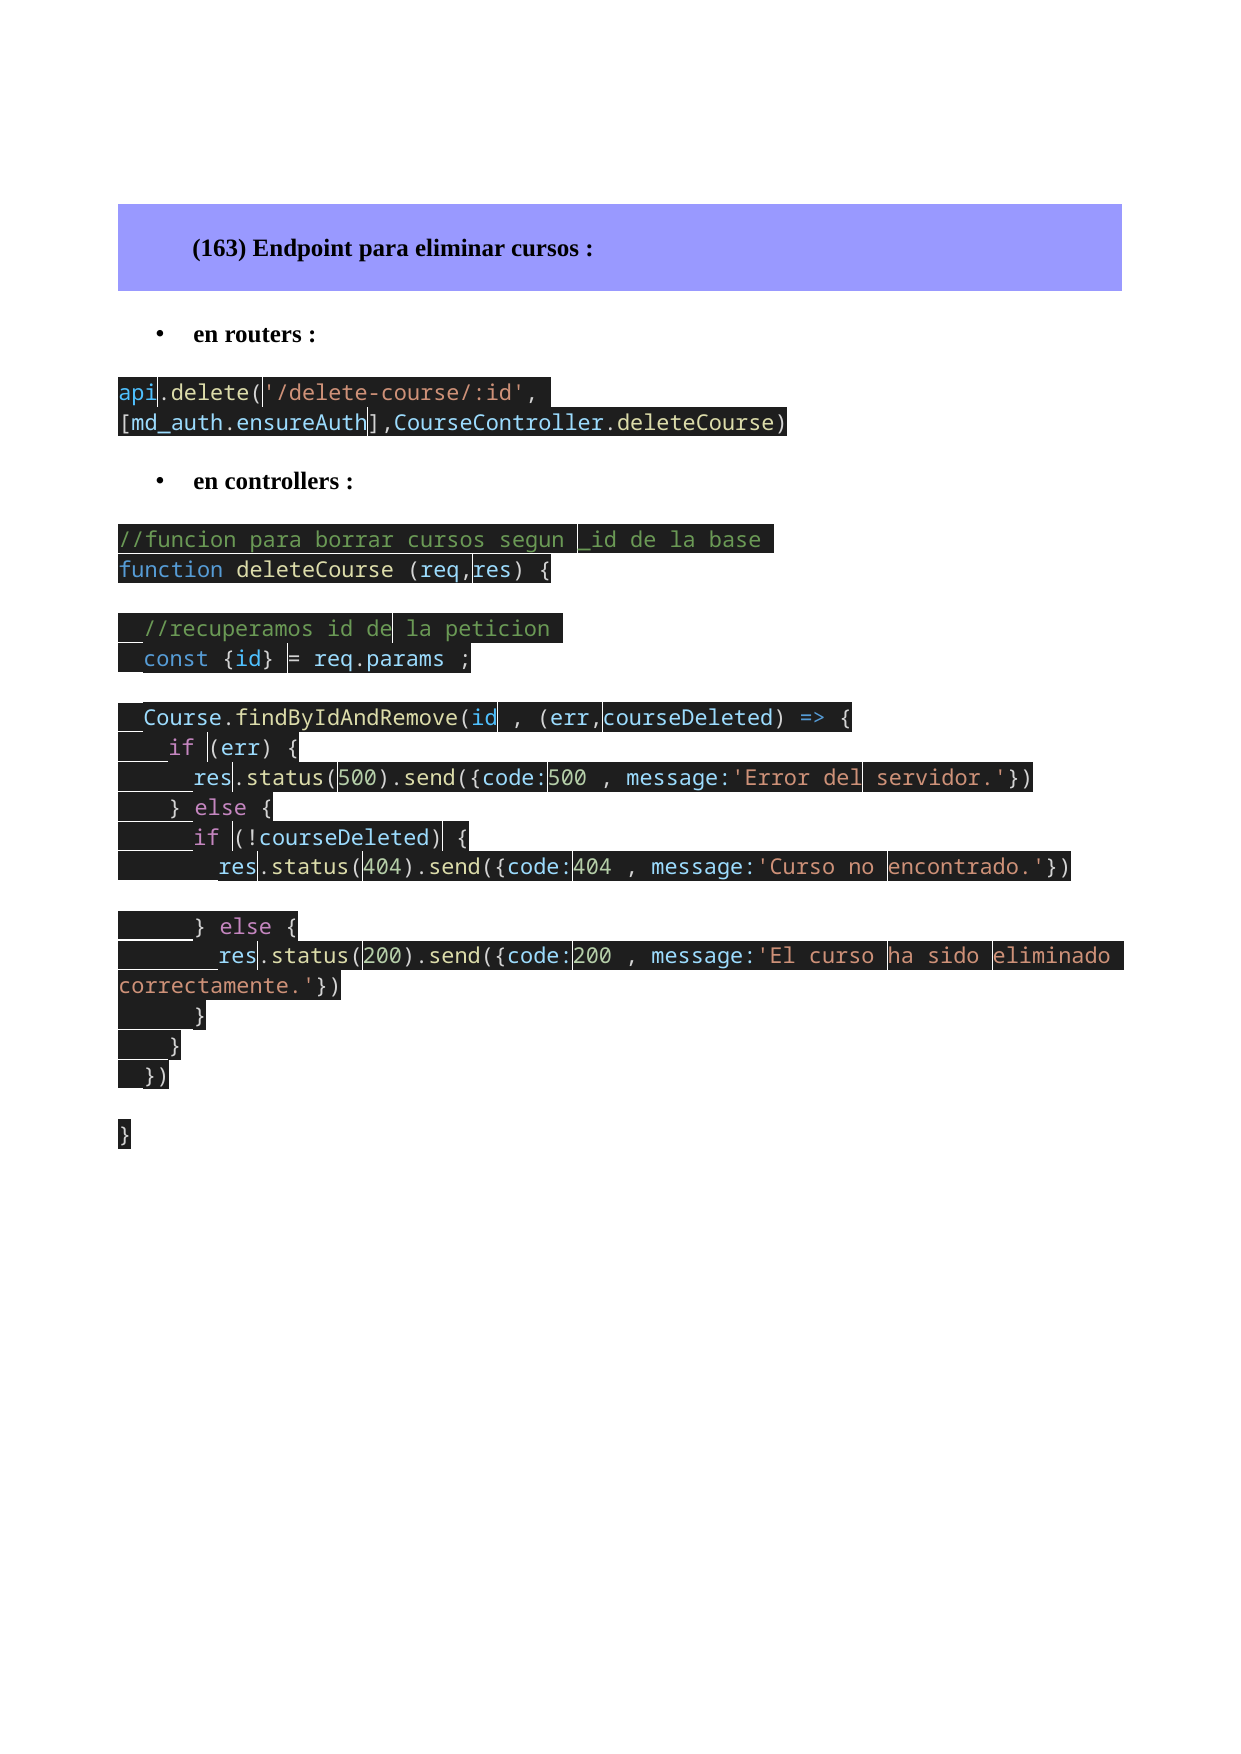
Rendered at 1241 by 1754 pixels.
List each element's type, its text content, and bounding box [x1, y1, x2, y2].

list en routers : [156, 319, 1122, 348]
text } [118, 1119, 1122, 1149]
text function deleteCourse (req,res) { [118, 553, 1122, 583]
text //recuperamos id de la peticion [118, 613, 1122, 643]
text api.delete('/delete-course/:id', [md_auth.ensureAuth],CourseController.deleteCourse) [118, 377, 1122, 436]
text if (!courseDeleted) { [118, 821, 1122, 851]
text res.status(200).send({code:200 , message:'El curso ha sido eliminado correctamente.'}) [118, 941, 1122, 1000]
text } else { [118, 911, 1122, 941]
list en controllers : [156, 466, 1122, 495]
text if (err) { [118, 732, 1122, 762]
text Course.findByIdAndRemove(id , (err,courseDeleted) => { [118, 702, 1122, 732]
text res.status(404).send({code:404 , message:'Curso no encontrado.'}) [118, 851, 1122, 881]
text } [118, 1030, 1122, 1060]
text res.status(500).send({code:500 , message:'Error del servidor.'}) [118, 762, 1122, 792]
text const {id} = req.params ; [118, 643, 1122, 673]
text } else { [118, 792, 1122, 821]
text } [118, 1000, 1122, 1030]
text (163) Endpoint para eliminar cursos : [118, 233, 1122, 262]
text //funcion para borrar cursos segun _id de la base [118, 524, 1122, 553]
text }) [118, 1060, 1122, 1089]
